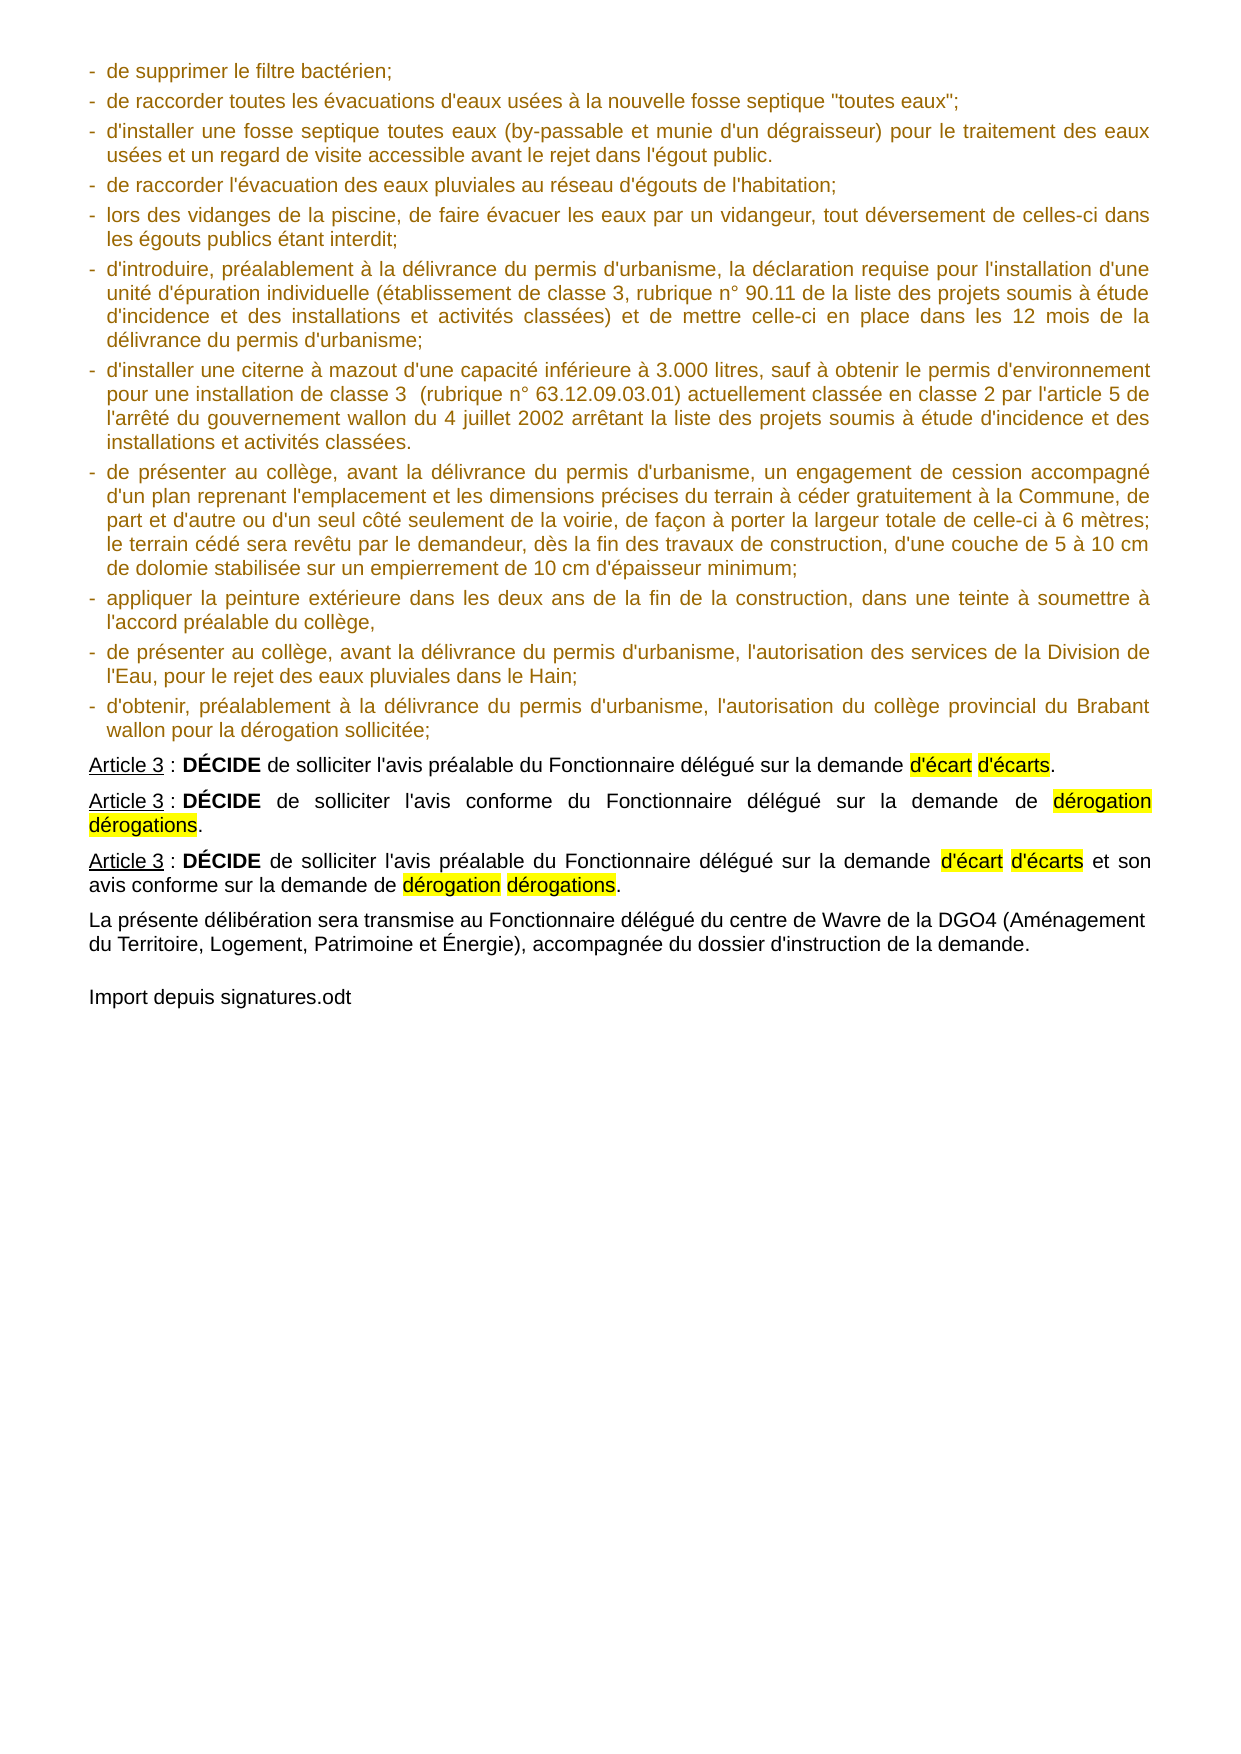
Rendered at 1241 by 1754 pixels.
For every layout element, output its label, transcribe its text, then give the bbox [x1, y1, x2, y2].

text - de présenter au collège, avant la délivrance du permis d'urbanisme, l'autorisation des services de la Division de l'Eau, pour le rejet des eaux pluviales dans le Hain; [89, 639, 1152, 687]
text Import depuis signatures.odt [89, 985, 1152, 1009]
text - lors des vidanges de la piscine, de faire évacuer les eaux par un vidangeur, tout déversement de celles-ci dans les égouts publics étant interdit; [89, 203, 1152, 251]
text - appliquer la peinture extérieure dans les deux ans de la fin de la construction, dans une teinte à soumettre à l'accord préalable du collège, [89, 586, 1152, 634]
text - d'obtenir, préalablement à la délivrance du permis d'urbanisme, l'autorisation du collège provincial du Brabant wallon pour la dérogation sollicitée; [89, 693, 1152, 741]
text - de raccorder toutes les évacuations d'eaux usées à la nouvelle fosse septique "toutes eaux"; [89, 89, 1152, 113]
text Article 3 : DÉCIDE de solliciter l'avis préalable du Fonctionnaire délégué sur la demande d'écart d'écarts et son avis conforme sur la demande de dérogation dérogations. [89, 848, 1152, 896]
text - d'introduire, préalablement à la délivrance du permis d'urbanisme, la déclaration requise pour l'installation d'une unité d'épuration individuelle (établissement de classe 3, rubrique n° 90.11 de la liste des projets soumis à étude d'incidence et des installations et activités classées) et de mettre celle-ci en place dans les 12 mois de la délivrance du permis d'urbanisme; [89, 256, 1152, 352]
text La présente délibération sera transmise au Fonctionnaire délégué du centre de Wavre de la DGO4 (Aménagement du Territoire, Logement, Patrimoine et Énergie), accompagnée du dossier d'instruction de la demande. [89, 908, 1152, 956]
text - d'installer une fosse septique toutes eaux (by-passable et munie d'un dégraisseur) pour le traitement des eaux usées et un regard de visite accessible avant le rejet dans l'égout public. [89, 119, 1152, 167]
text - d'installer une citerne à mazout d'une capacité inférieure à 3.000 litres, sauf à obtenir le permis d'environnement pour une installation de classe 3 (rubrique n° 63.12.09.03.01) actuellement classée en classe 2 par l'article 5 de l'arrêté du gouvernement wallon du 4 juillet 2002 arrêtant la liste des projets soumis à étude d'incidence et des installations et activités classées. [89, 358, 1152, 454]
text - de raccorder l'évacuation des eaux pluviales au réseau d'égouts de l'habitation; [89, 173, 1152, 197]
text Article 3 : DÉCIDE de solliciter l'avis conforme du Fonctionnaire délégué sur la demande de dérogation dérogations. [89, 789, 1152, 837]
text - de supprimer le filtre bactérien; [89, 59, 1152, 83]
text - de présenter au collège, avant la délivrance du permis d'urbanisme, un engagement de cession accompagné d'un plan reprenant l'emplacement et les dimensions précises du terrain à céder gratuitement à la Commune, de part et d'autre ou d'un seul côté seulement de la voirie, de façon à porter la largeur totale de celle-ci à 6 mètres; le terrain cédé sera revêtu par le demandeur, dès la fin des travaux de construction, d'une couche de 5 à 10 cm de dolomie stabilisée sur un empierrement de 10 cm d'épaisseur minimum; [89, 460, 1152, 580]
text Article 3 : DÉCIDE de solliciter l'avis préalable du Fonctionnaire délégué sur la demande d'écart d'écarts. [89, 753, 1152, 777]
